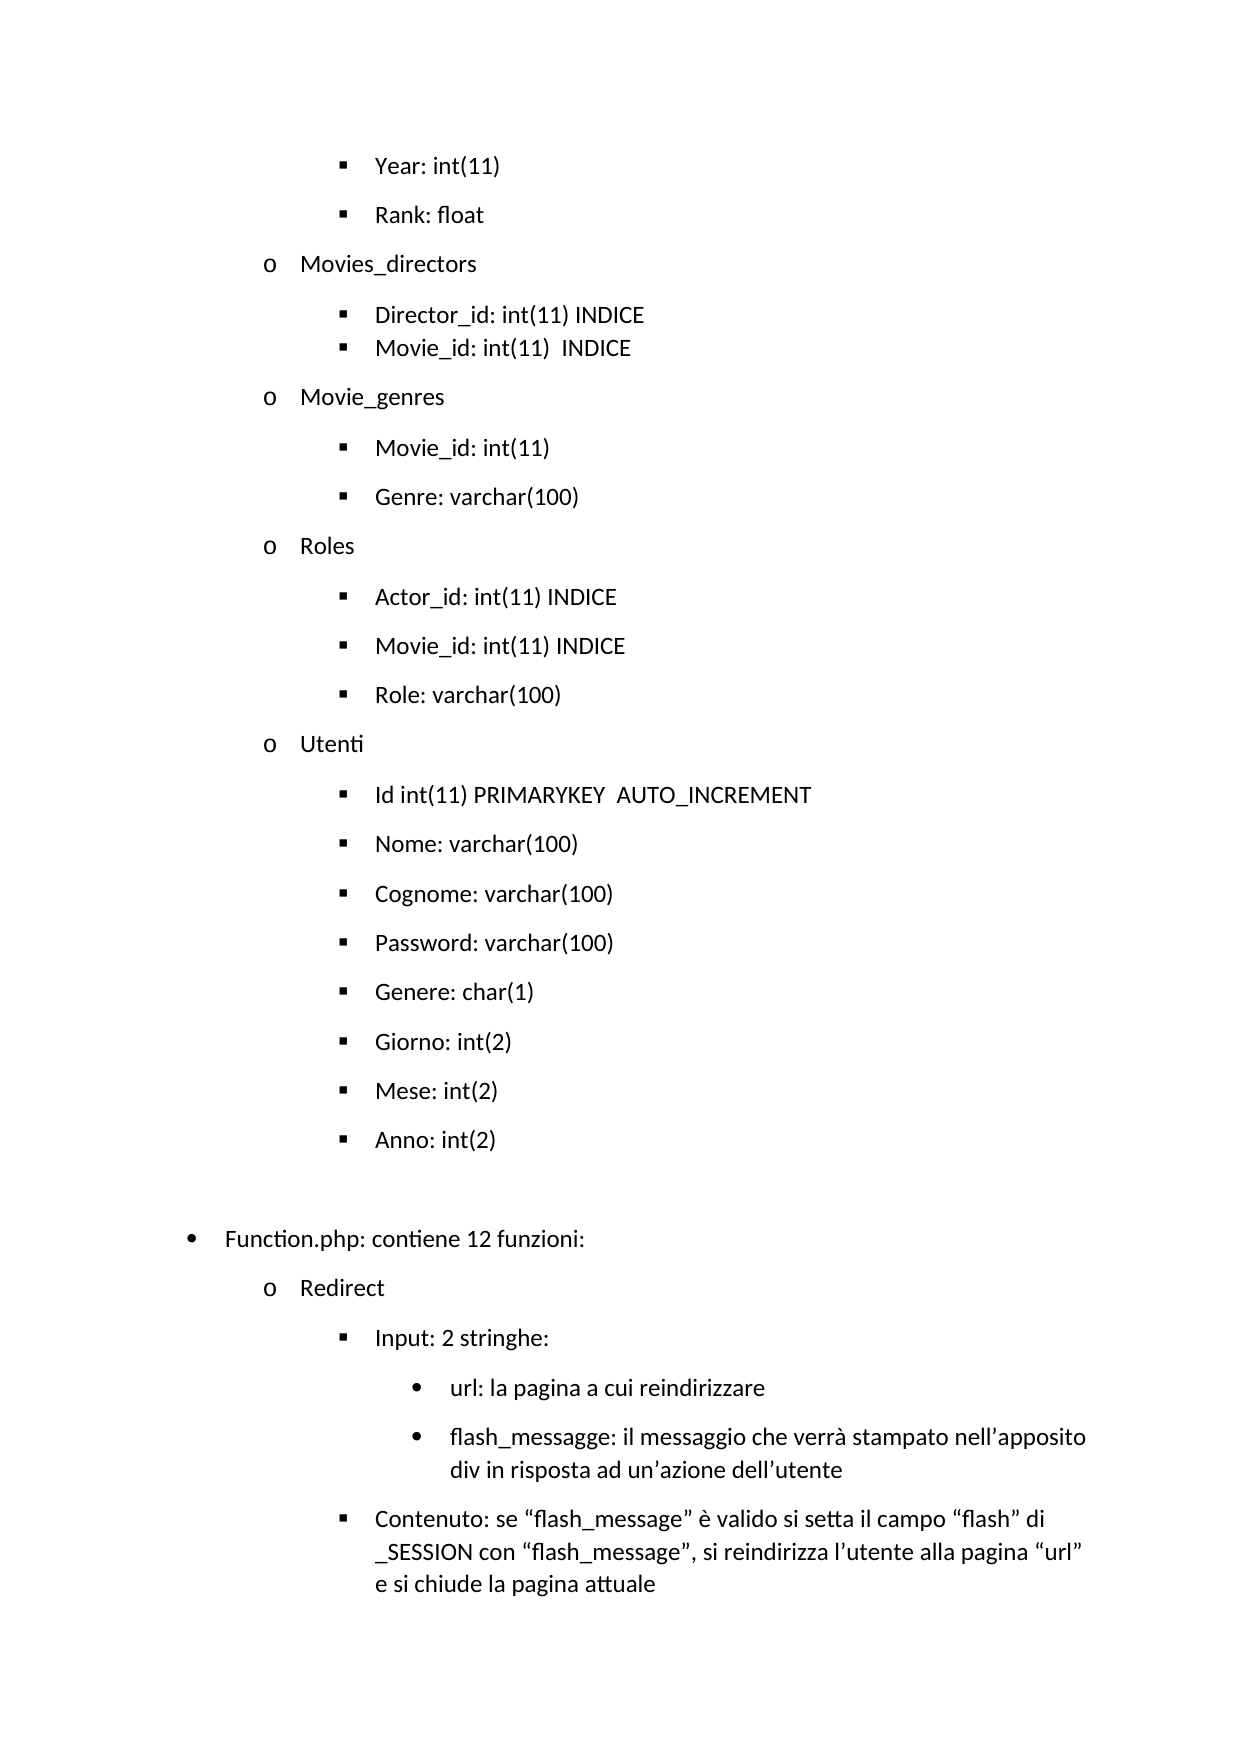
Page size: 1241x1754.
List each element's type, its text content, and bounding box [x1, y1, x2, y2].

list Movie_genres [262, 381, 1090, 413]
list Anno: int(2) [337, 1124, 1090, 1155]
list Movie_id: int(11) [337, 432, 1090, 462]
list Movie_id: int(11) INDICE [337, 630, 1090, 661]
list Cognome: varchar(100) [337, 878, 1090, 908]
list Nome: varchar(100) [337, 828, 1090, 859]
list Actor_id: int(11) INDICE [337, 581, 1090, 611]
list Mese: int(2) [337, 1075, 1090, 1105]
list Id int(11) PRIMARYKEY AUTO_INCREMENT [337, 779, 1090, 810]
list Genre: varchar(100) [337, 481, 1090, 511]
list Genere: char(1) [337, 976, 1090, 1007]
list Utenti [262, 729, 1090, 760]
list Movie_id: int(11) INDICE [337, 332, 1090, 362]
list Role: varchar(100) [337, 679, 1090, 710]
list Input: 2 stringhe: [337, 1323, 1090, 1353]
list flash_messagge: il messaggio che verrà stampato nell’apposito div in risposta ad un’azione dell’utente [412, 1421, 1090, 1484]
list Roles [262, 530, 1090, 562]
list Year: int(11) [337, 150, 1090, 181]
list Giorno: int(2) [337, 1026, 1090, 1056]
list Function.php: contiene 12 funzioni: [187, 1223, 1090, 1253]
list Contenuto: se “flash_message” è valido si setta il campo “flash” di _SESSION con “flash_message”, si reindirizza l’utente alla pagina “url” e si chiude la pagina attuale [337, 1503, 1090, 1599]
list Password: varchar(100) [337, 927, 1090, 958]
list Director_id: int(11) INDICE [337, 299, 1090, 330]
list Movies_directors [262, 248, 1090, 280]
list Rank: float [337, 199, 1090, 230]
list url: la pagina a cui reindirizzare [412, 1372, 1090, 1402]
list Redirect [262, 1272, 1090, 1304]
